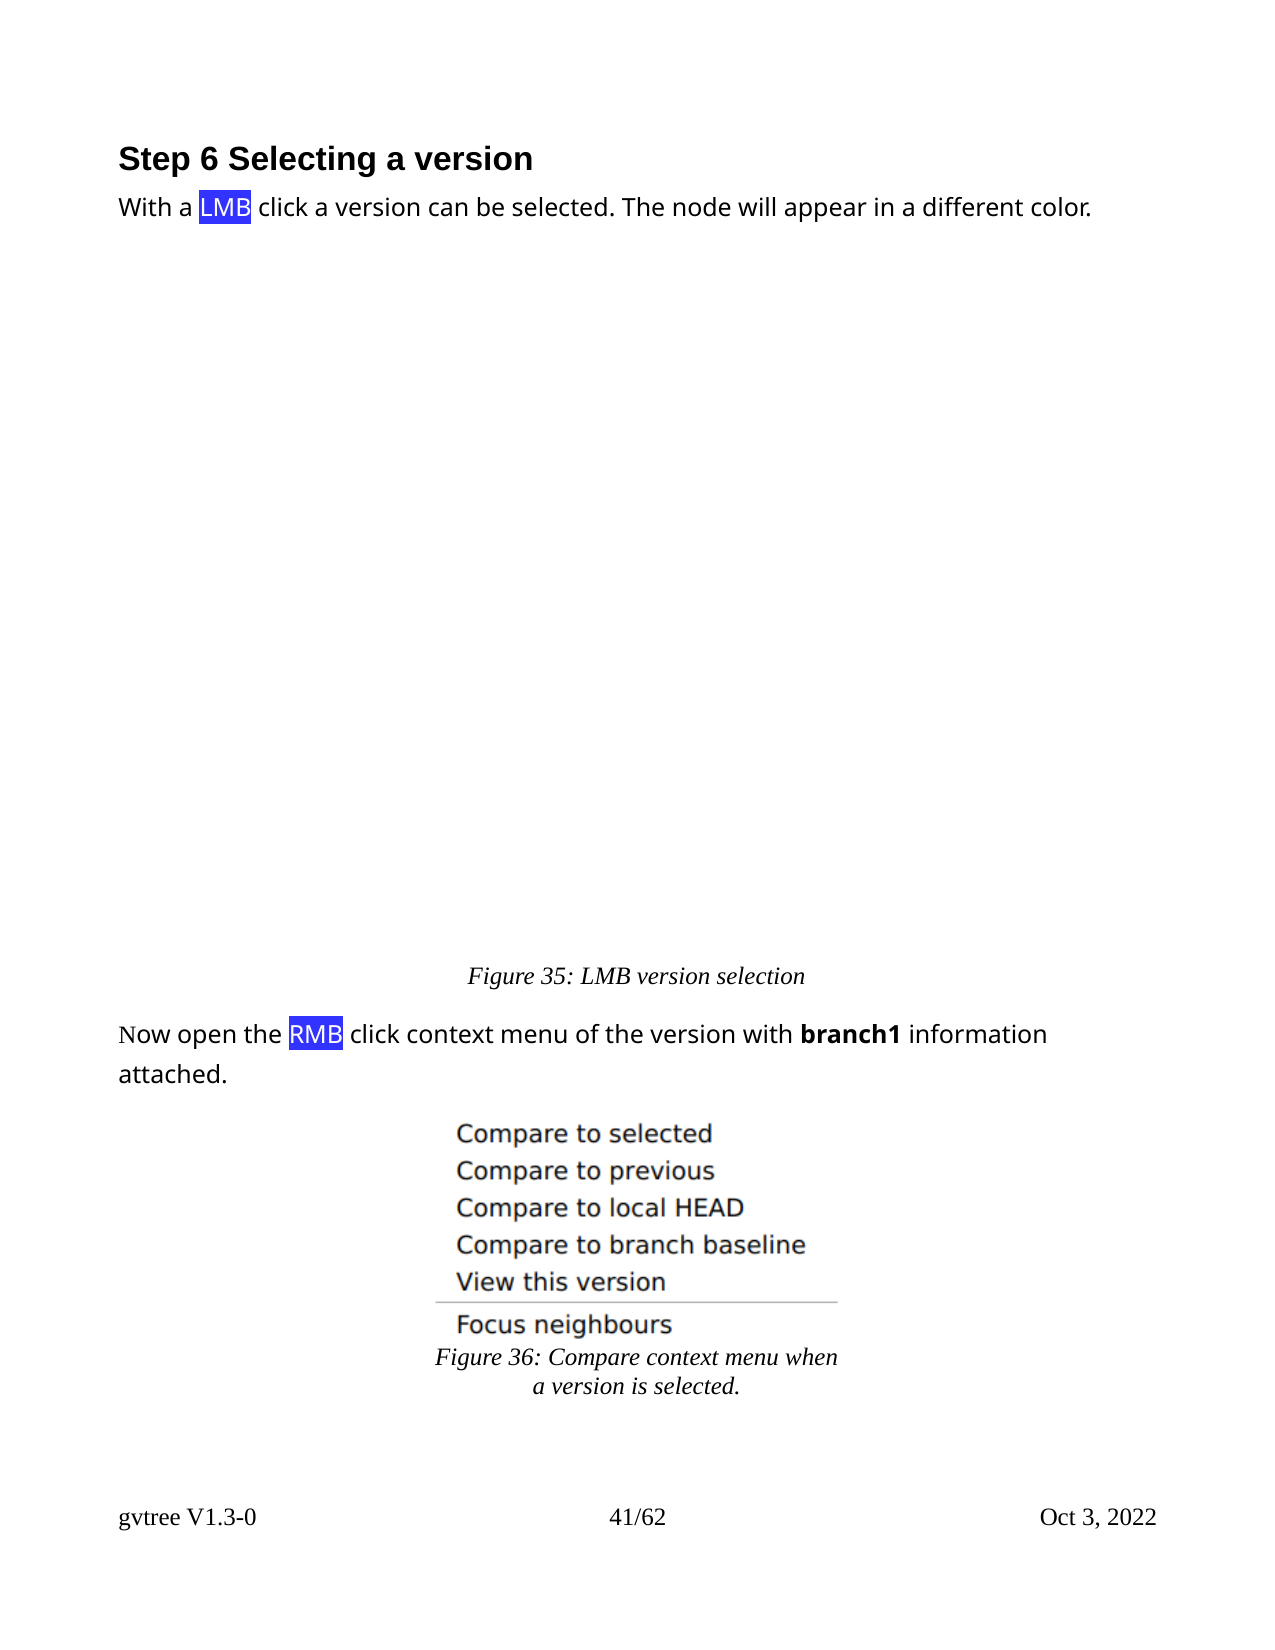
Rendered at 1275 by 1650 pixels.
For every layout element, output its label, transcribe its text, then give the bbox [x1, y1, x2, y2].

picture [433, 1115, 842, 1343]
text [118, 258, 1157, 271]
text Now open the RMB click context menu of the version with branch1 information attached. [118, 990, 1157, 1091]
text Figure 36: Compare context menu when a version is selected. [433, 1343, 841, 1400]
text With a LMB click a version can be selected. The node will appear in a different color. [118, 190, 1157, 224]
text Figure 35: LMB version selection [118, 271, 1157, 990]
subtitle Step 6 Selecting a version [118, 139, 1157, 178]
